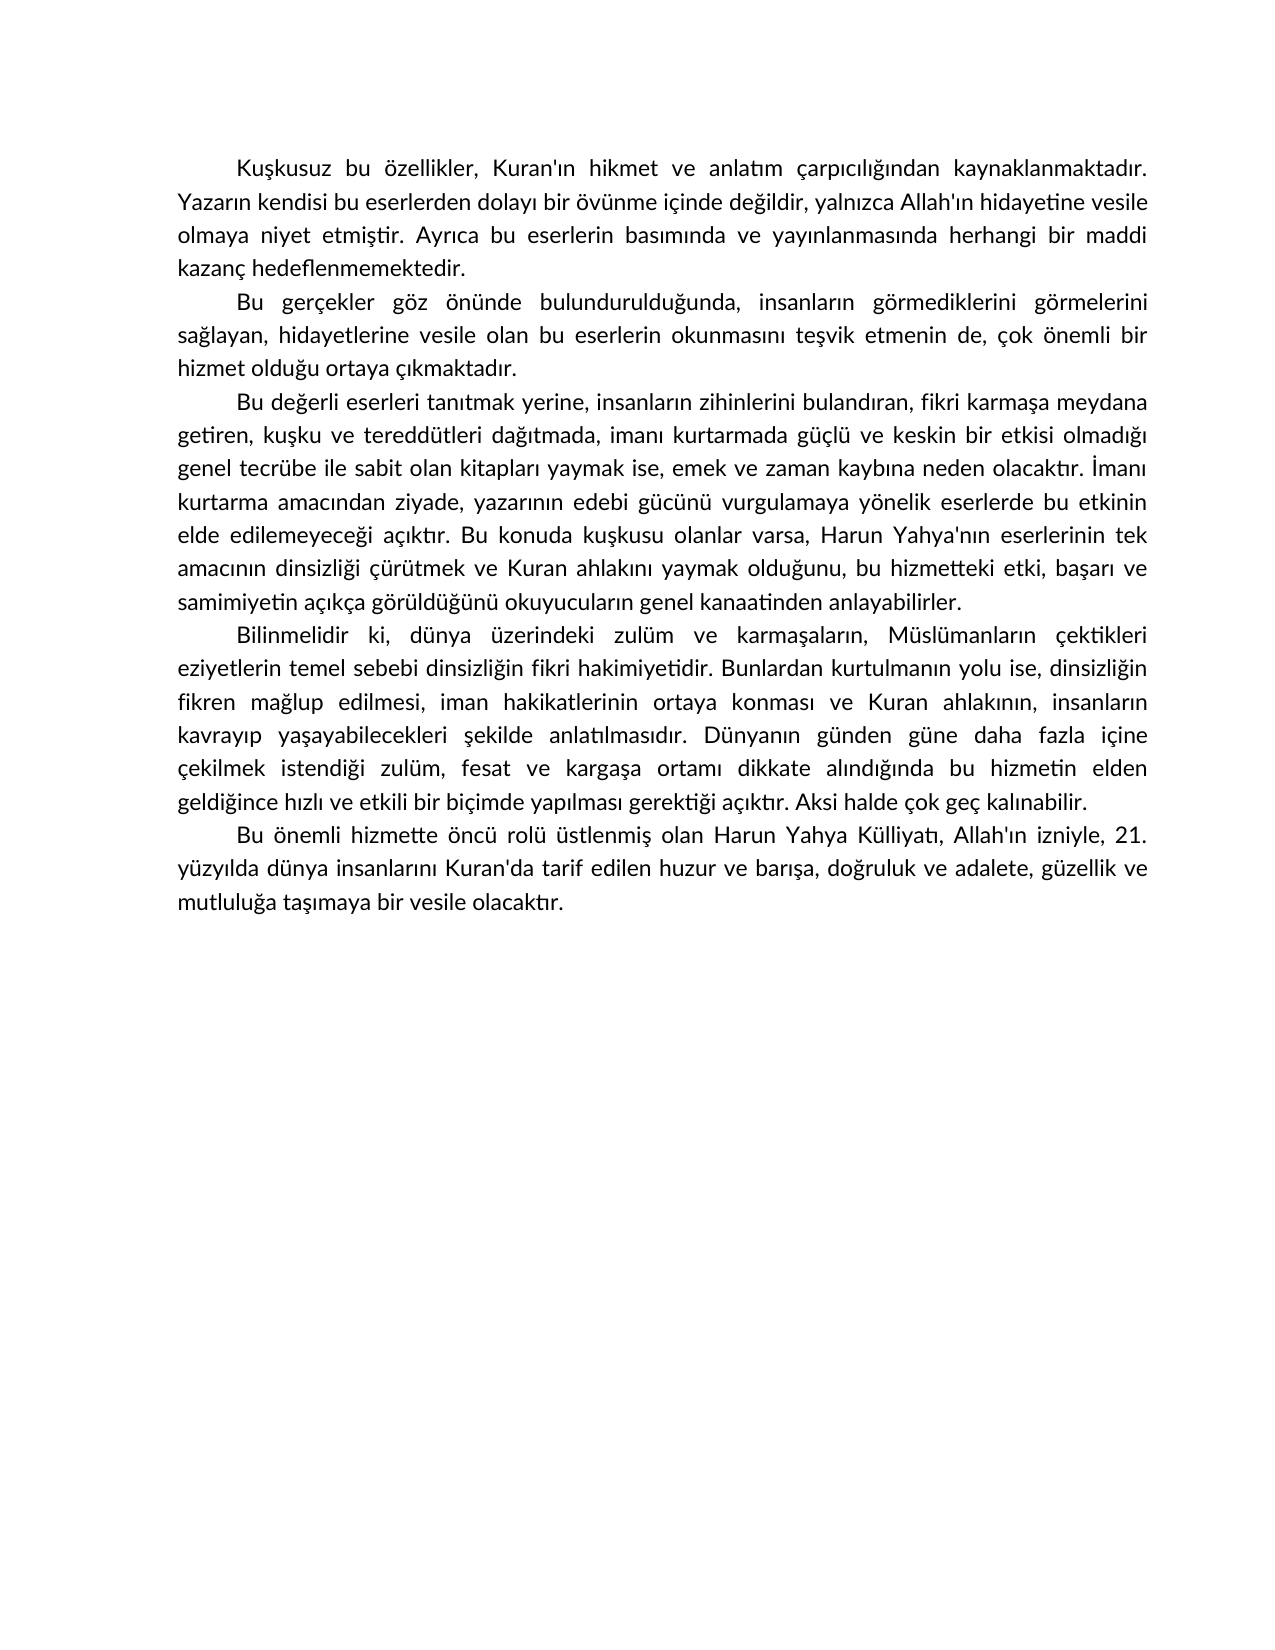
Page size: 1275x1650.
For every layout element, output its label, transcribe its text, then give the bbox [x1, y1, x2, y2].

text Bu değerli eserleri tanıtmak yerine, insanların zihinlerini bulandıran, fikri karmaşa meydana getiren, kuşku ve tereddütleri dağıtmada, imanı kurtarmada güçlü ve keskin bir etkisi olmadığı genel tecrübe ile sabit olan kitapları yaymak ise, emek ve zaman kaybına neden olacaktır. İmanı kurtarma amacından ziyade, yazarının edebi gücünü vurgulamaya yönelik eserlerde bu etkinin elde edilemeyeceği açıktır. Bu konuda kuşkusu olanlar varsa, Harun Yahya'nın eserlerinin tek amacının dinsizliği çürütmek ve Kuran ahlakını yaymak olduğunu, bu hizmetteki etki, başarı ve samimiyetin açıkça görüldüğünü okuyucuların genel kanaatinden anlayabilirler. [177, 383, 1149, 617]
text Kuşkusuz bu özellikler, Kuran'ın hikmet ve anlatım çarpıcılığından kaynaklanmaktadır. Yazarın kendisi bu eserlerden dolayı bir övünme içinde değildir, yalnızca Allah'ın hidayetine vesile olmaya niyet etmiştir. Ayrıca bu eserlerin basımında ve yayınlanmasında herhangi bir maddi kazanç hedeflenmemektedir. [177, 150, 1149, 283]
text Bu önemli hizmette öncü rolü üstlenmiş olan Harun Yahya Külliyatı, Allah'ın izniyle, 21. yüzyılda dünya insanlarını Kuran'da tarif edilen huzur ve barışa, doğruluk ve adalete, güzellik ve mutluluğa taşımaya bir vesile olacaktır. [177, 817, 1149, 917]
text Bilinmelidir ki, dünya üzerindeki zulüm ve karmaşaların, Müslümanların çektikleri eziyetlerin temel sebebi dinsizliğin fikri hakimiyetidir. Bunlardan kurtulmanın yolu ise, dinsizliğin fikren mağlup edilmesi, iman hakikatlerinin ortaya konması ve Kuran ahlakının, insanların kavrayıp yaşayabilecekleri şekilde anlatılmasıdır. Dünyanın günden güne daha fazla içine çekilmek istendiği zulüm, fesat ve kargaşa ortamı dikkate alındığında bu hizmetin elden geldiğince hızlı ve etkili bir biçimde yapılması gerektiği açıktır. Aksi halde çok geç kalınabilir. [177, 617, 1149, 817]
text Bu gerçekler göz önünde bulundurulduğunda, insanların görmediklerini görmelerini sağlayan, hidayetlerine vesile olan bu eserlerin okunmasını teşvik etmenin de, çok önemli bir hizmet olduğu ortaya çıkmaktadır. [177, 283, 1149, 383]
